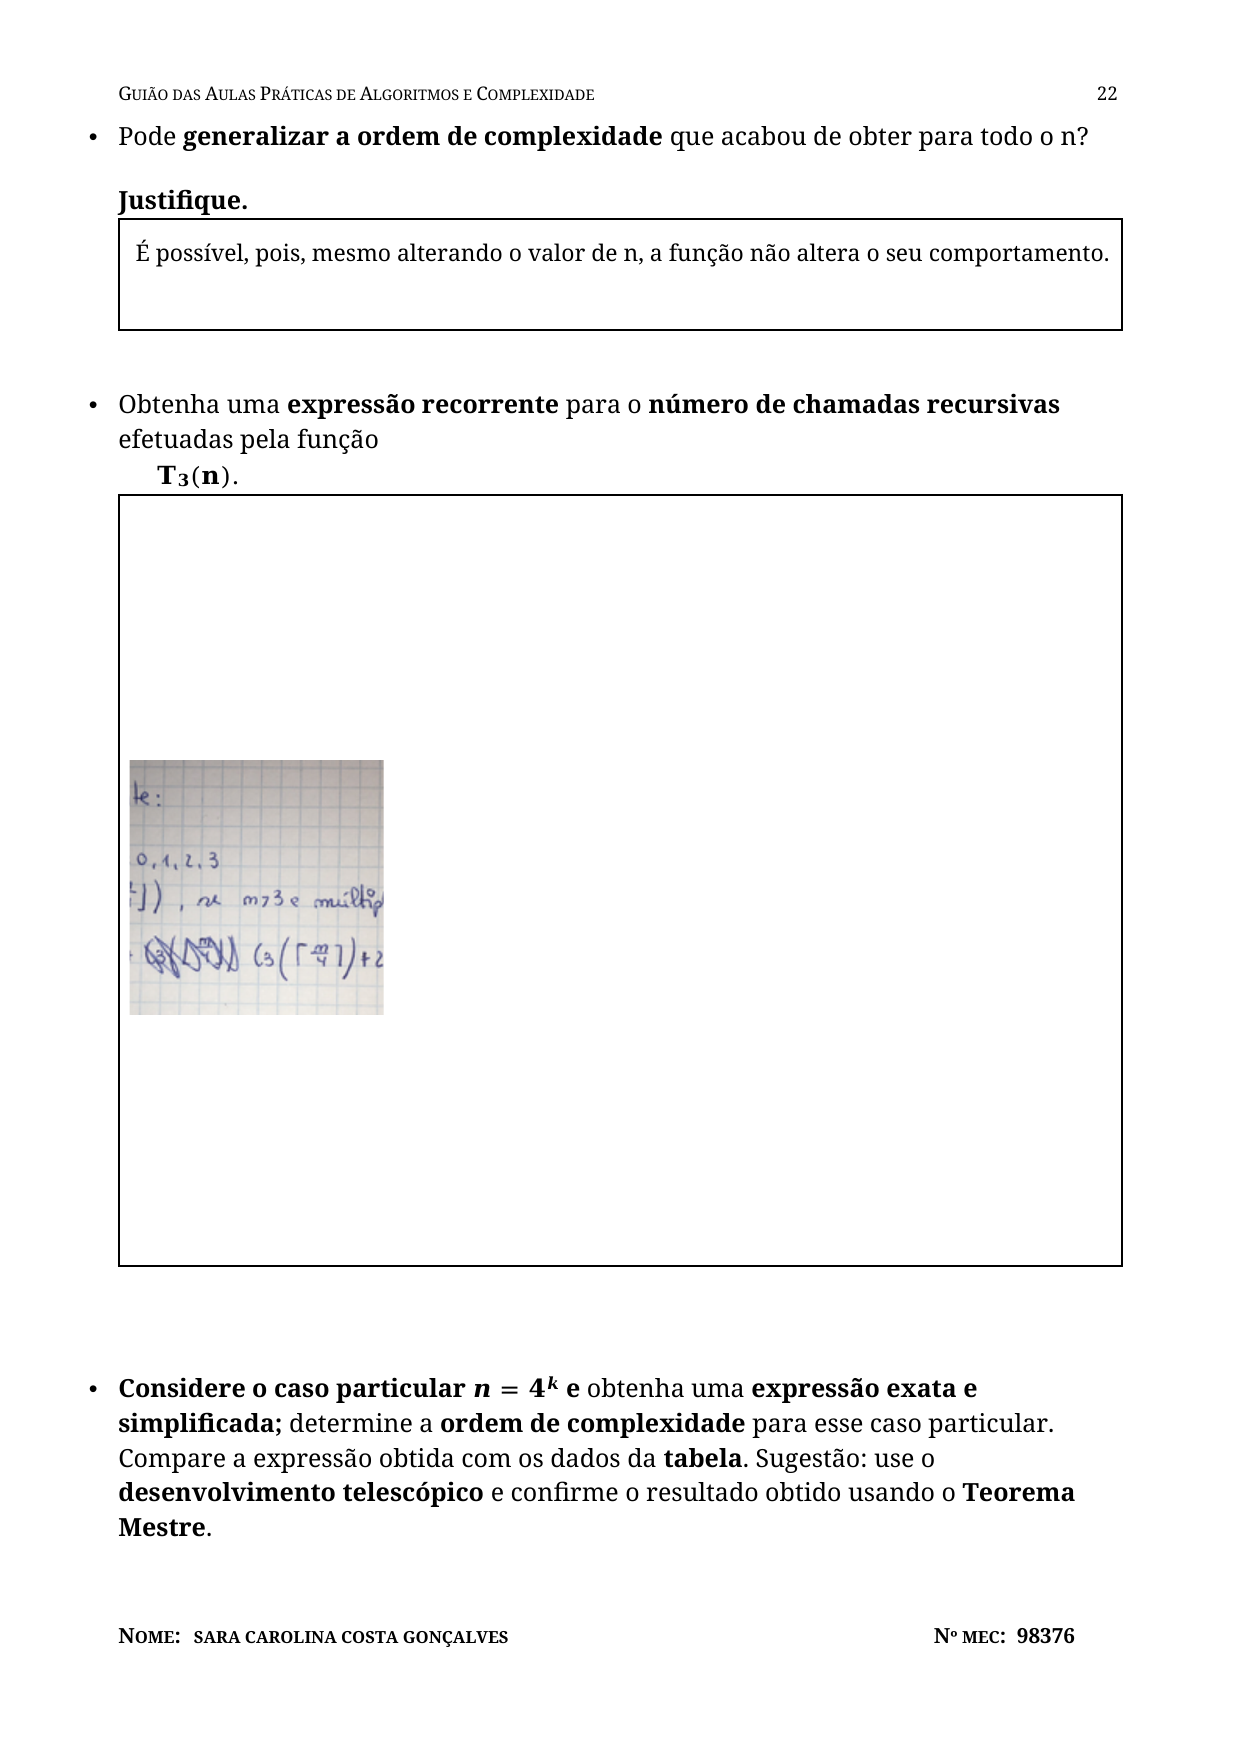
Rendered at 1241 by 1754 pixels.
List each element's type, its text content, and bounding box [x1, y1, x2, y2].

text 𝐓𝟑(𝐧). [155, 458, 1122, 492]
table_header É possível, pois, mesmo alterando o valor de n, a função não altera o seu comportamento. [120, 220, 1121, 329]
list Obtenha uma expressão recorrente para o número de chamadas recursivas efetuadas pela função [88, 387, 1122, 456]
table_header [120, 496, 1121, 1265]
list Pode generalizar a ordem de complexidade que acabou de obter para todo o n? Justifique. [88, 119, 1122, 216]
list Considere o caso particular 𝒏 = 𝟒𝒌 e obtenha uma expressão exata e simplificada; determine a ordem de complexidade para esse caso particular. Compare a expressão obtida com os dados da tabela. Sugestão: use o desenvolvimento telescópico e confirme o resultado obtido usando o Teorema Mestre. [88, 1371, 1122, 1544]
